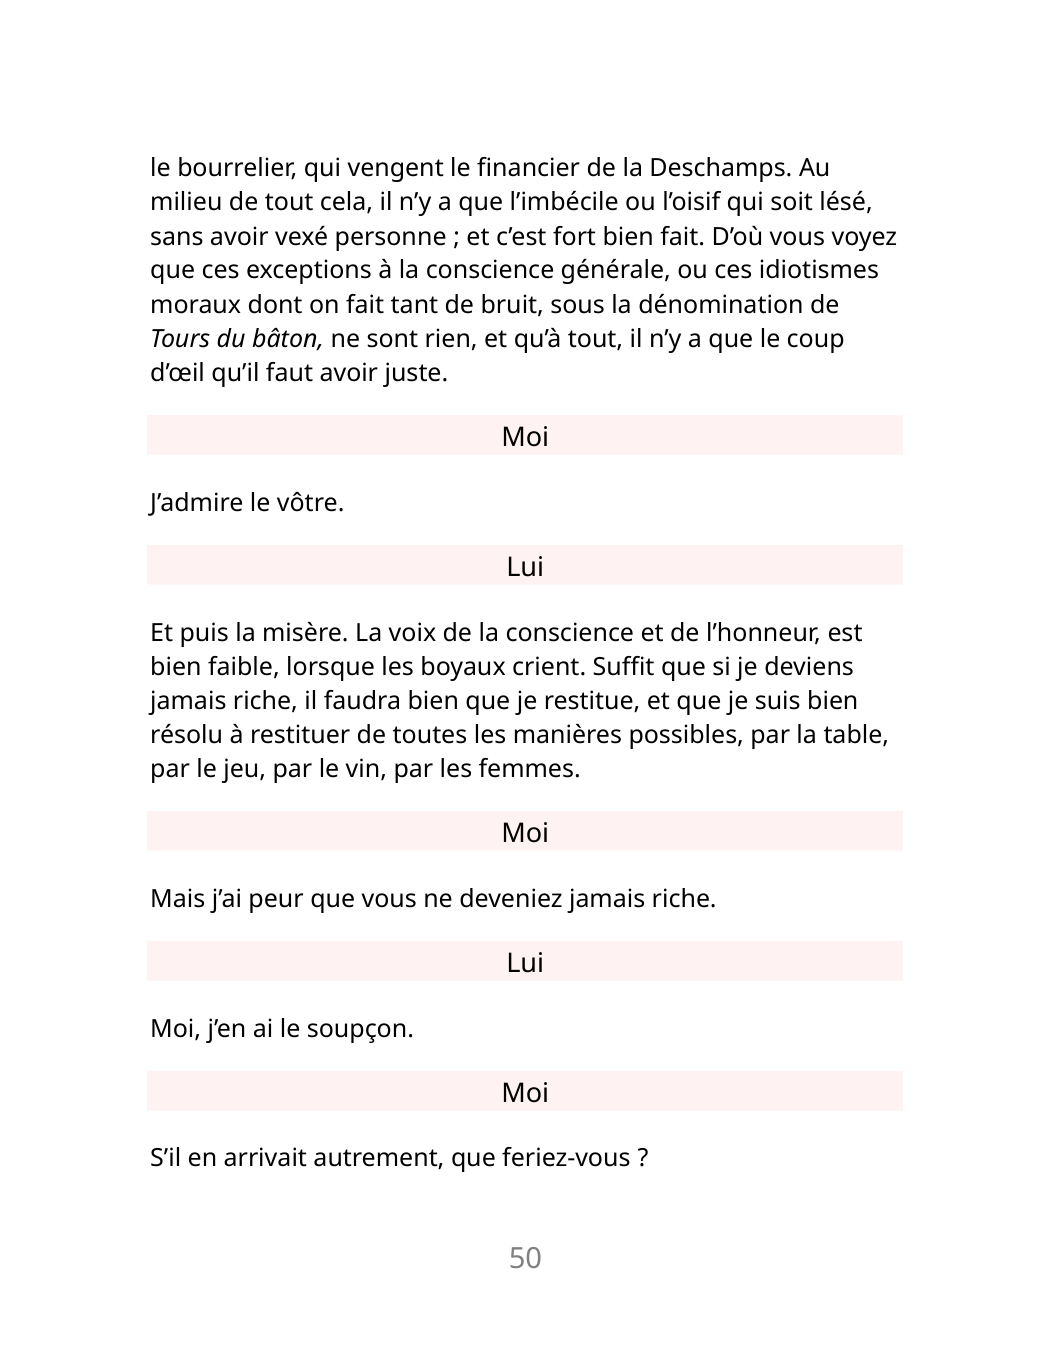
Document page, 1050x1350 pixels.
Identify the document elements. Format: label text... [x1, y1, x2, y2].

text Moi, j’en ai le soupçon. [150, 1010, 900, 1044]
text Et puis la misère. La voix de la conscience et de l’honneur, est bien faible, lorsque les boyaux crient. Suffit que si je deviens jamais riche, il faudra bien que je restitue, et que je suis bien résolu à restituer de toutes les manières possibles, par la table, par le jeu, par le vin, par les femmes. [150, 614, 900, 784]
text Moi [147, 811, 903, 851]
text Moi [147, 415, 903, 455]
text Lui [147, 941, 903, 981]
text S’il en arrivait autrement, que feriez-vous ? [150, 1140, 900, 1174]
text Lui [147, 545, 903, 585]
text le bourrelier, qui vengent le financier de la Deschamps. Au milieu de tout cela, il n’y a que l’imbécile ou l’oisif qui soit lésé, sans avoir vexé personne ; et c’est fort bien fait. D’où vous voyez que ces exceptions à la conscience générale, ou ces idiotismes moraux dont on fait tant de bruit, sous la dénomination de Tours du bâton, ne sont rien, et qu’à tout, il n’y a que le coup d’œil qu’il faut avoir juste. [150, 150, 900, 388]
text Moi [147, 1071, 903, 1111]
text Mais j’ai peur que vous ne deveniez jamais riche. [150, 880, 900, 914]
text J’admire le vôtre. [150, 484, 900, 518]
